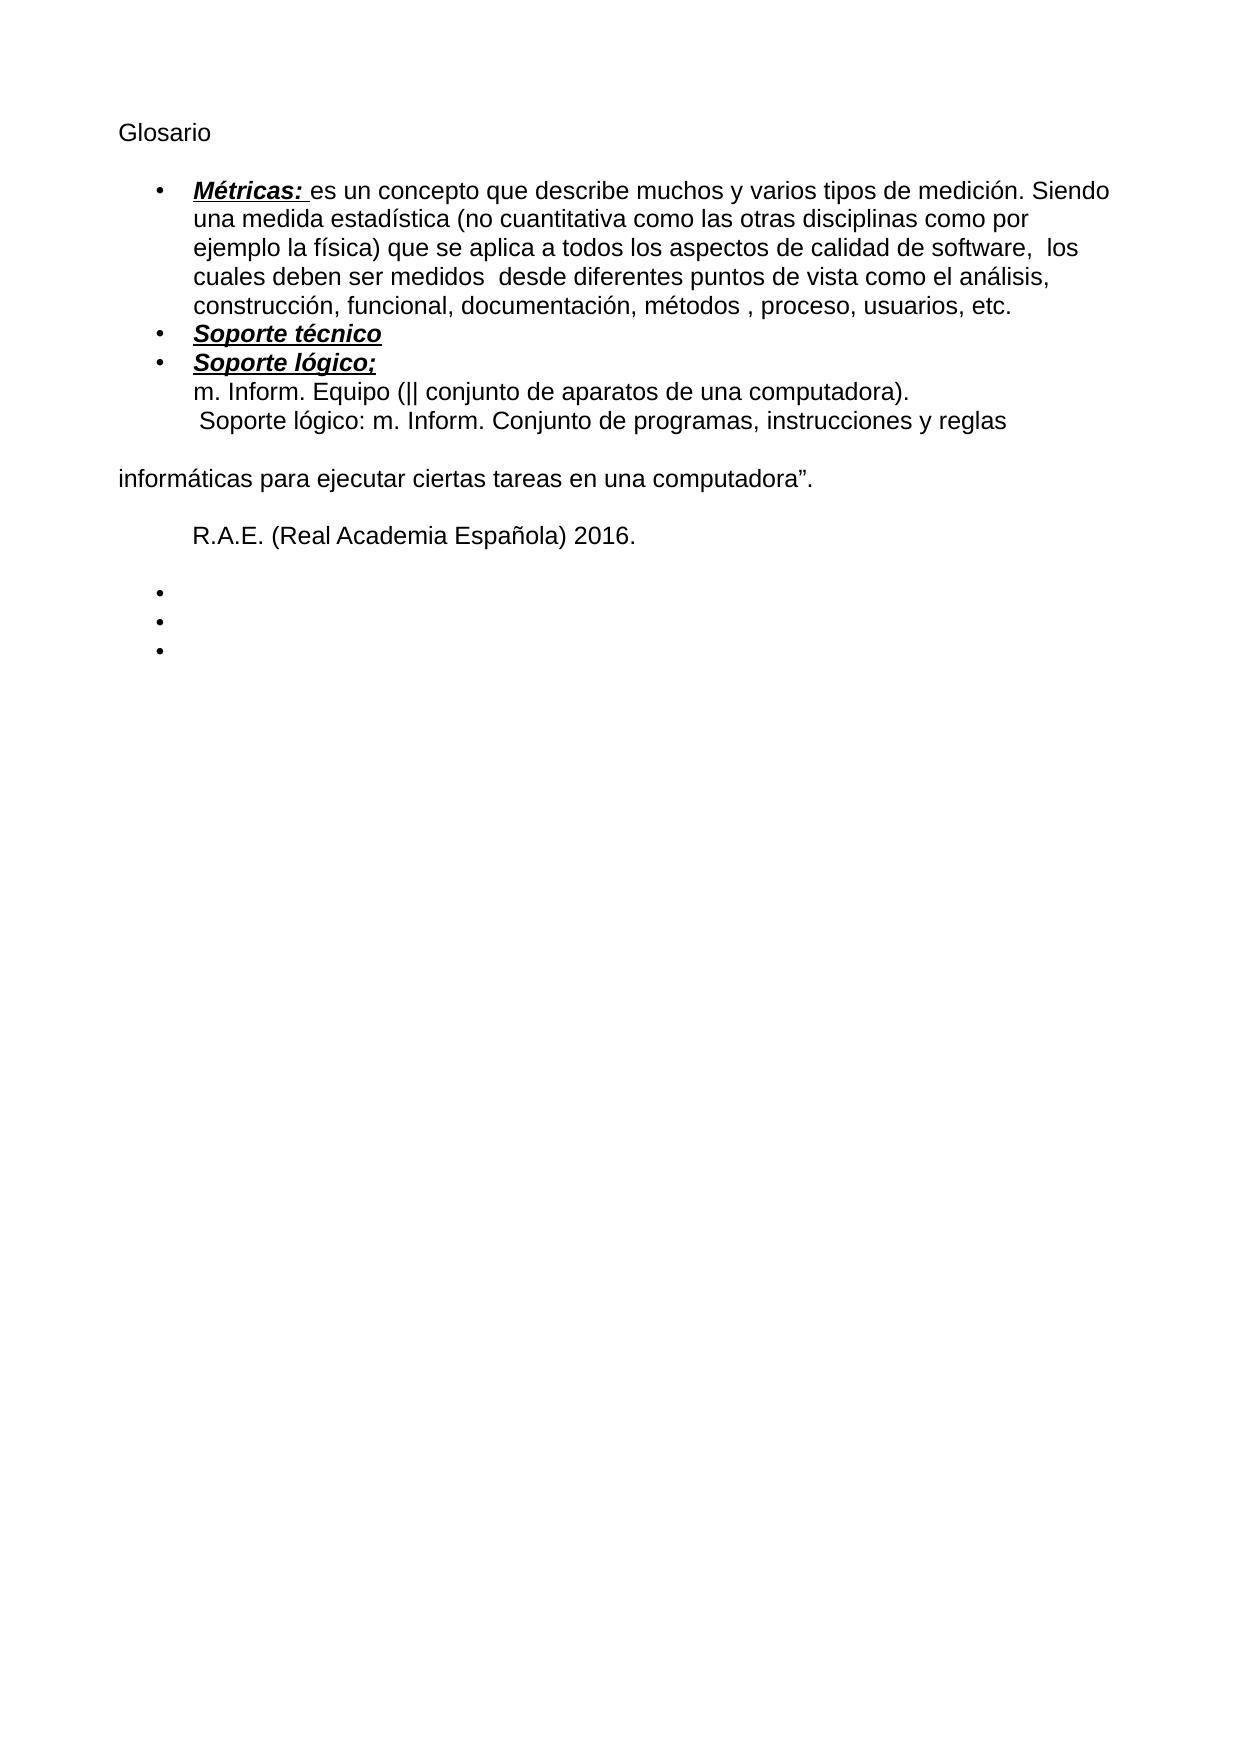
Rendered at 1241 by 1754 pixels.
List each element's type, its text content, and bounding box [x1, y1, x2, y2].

text Soporte lógico: m. Inform. Conjunto de programas, instrucciones y reglas [118, 406, 1122, 435]
text m. Inform. Equipo (|| conjunto de aparatos de una computadora). [193, 377, 1122, 406]
list Soporte técnico [156, 319, 1122, 348]
list Métricas: es un concepto que describe muchos y varios tipos de medición. Siendo una medida estadística (no cuantitativa como las otras disciplinas como por ejemplo la física) que se aplica a todos los aspectos de calidad de software, los cuales deben ser medidos desde diferentes puntos de vista como el análisis, construcción, funcional, documentación, métodos , proceso, usuarios, etc. [156, 176, 1122, 319]
list Soporte lógico; [156, 348, 1122, 377]
text informáticas para ejecutar ciertas tareas en una computadora”. [118, 464, 1122, 492]
text Glosario [118, 118, 1122, 147]
text R.A.E. (Real Academia Española) 2016. [118, 521, 1122, 550]
